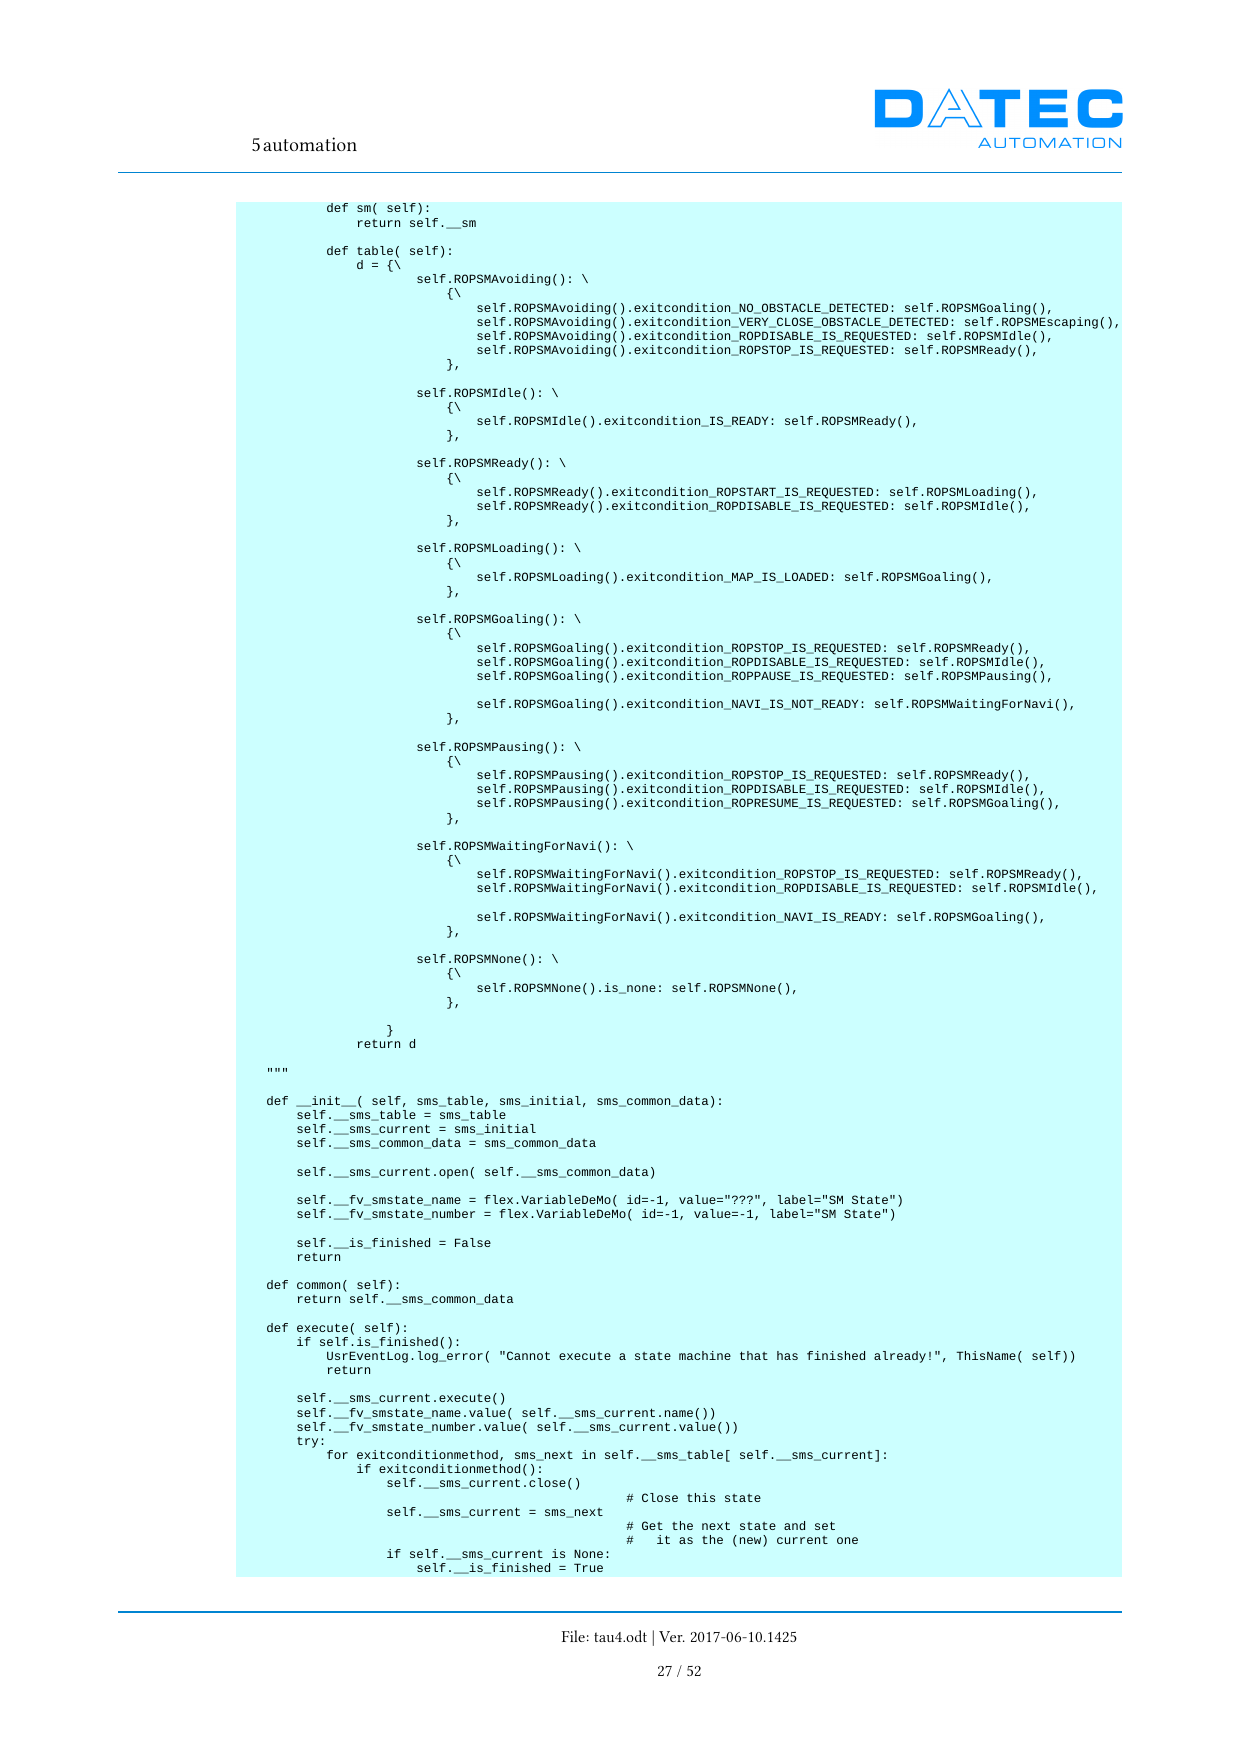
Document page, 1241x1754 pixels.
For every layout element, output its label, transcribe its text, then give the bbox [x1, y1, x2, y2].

text {\ [236, 627, 1122, 642]
text # it as the (new) current one [236, 1534, 1122, 1548]
text self.ROPSMPausing().exitcondition_ROPSTOP_IS_REQUESTED: self.ROPSMReady(), [236, 769, 1122, 783]
text self.ROPSMAvoiding().exitcondition_VERY_CLOSE_OBSTACLE_DETECTED: self.ROPSMEscaping(), [236, 316, 1122, 330]
text self.ROPSMIdle().exitcondition_IS_READY: self.ROPSMReady(), [236, 415, 1122, 429]
text }, [236, 812, 1122, 826]
text def __init__( self, sms_table, sms_initial, sms_common_data): [236, 1095, 1122, 1109]
text try: [236, 1435, 1122, 1449]
text self.__is_finished = True [236, 1562, 1122, 1577]
text self.__fv_smstate_number = flex.VariableDeMo( id=-1, value=-1, label="SM State") [236, 1208, 1122, 1222]
text }, [236, 712, 1122, 727]
text }, [236, 925, 1122, 939]
text self.ROPSMGoaling().exitcondition_ROPDISABLE_IS_REQUESTED: self.ROPSMIdle(), [236, 656, 1122, 670]
text self.ROPSMWaitingForNavi().exitcondition_NAVI_IS_READY: self.ROPSMGoaling(), [236, 911, 1122, 925]
text self.ROPSMPausing(): \ [236, 741, 1122, 755]
text self.ROPSMGoaling().exitcondition_ROPSTOP_IS_REQUESTED: self.ROPSMReady(), [236, 642, 1122, 656]
text {\ [236, 755, 1122, 769]
text # Get the next state and set [236, 1520, 1122, 1534]
text return d [236, 1038, 1122, 1052]
text } [236, 1024, 1122, 1038]
text {\ [236, 401, 1122, 415]
text }, [236, 514, 1122, 528]
text return [236, 1364, 1122, 1378]
text self.ROPSMReady(): \ [236, 457, 1122, 472]
text self.ROPSMNone().is_none: self.ROPSMNone(), [236, 982, 1122, 996]
text self.ROPSMNone(): \ [236, 953, 1122, 967]
text self.ROPSMAvoiding().exitcondition_NO_OBSTACLE_DETECTED: self.ROPSMGoaling(), [236, 302, 1122, 316]
text self.ROPSMWaitingForNavi().exitcondition_ROPDISABLE_IS_REQUESTED: self.ROPSMIdle(), [236, 882, 1122, 897]
text self.__is_finished = False [236, 1237, 1122, 1251]
text self.ROPSMReady().exitcondition_ROPDISABLE_IS_REQUESTED: self.ROPSMIdle(), [236, 500, 1122, 514]
text }, [236, 429, 1122, 443]
text d = {\ [236, 259, 1122, 273]
text if exitconditionmethod(): [236, 1463, 1122, 1477]
text self.ROPSMGoaling(): \ [236, 613, 1122, 627]
text self.__sms_current = sms_next [236, 1506, 1122, 1520]
text self.ROPSMIdle(): \ [236, 387, 1122, 401]
text {\ [236, 967, 1122, 982]
text self.ROPSMWaitingForNavi(): \ [236, 840, 1122, 854]
text def execute( self): [236, 1322, 1122, 1336]
text self.__fv_smstate_name = flex.VariableDeMo( id=-1, value="???", label="SM State") [236, 1194, 1122, 1208]
text return [236, 1251, 1122, 1265]
text self.__sms_common_data = sms_common_data [236, 1137, 1122, 1152]
text self.ROPSMAvoiding().exitcondition_ROPDISABLE_IS_REQUESTED: self.ROPSMIdle(), [236, 330, 1122, 344]
text {\ [236, 557, 1122, 571]
text for exitconditionmethod, sms_next in self.__sms_table[ self.__sms_current]: [236, 1449, 1122, 1463]
text self.ROPSMReady().exitcondition_ROPSTART_IS_REQUESTED: self.ROPSMLoading(), [236, 486, 1122, 500]
text def sm( self): [236, 202, 1122, 217]
text def common( self): [236, 1279, 1122, 1293]
text self.ROPSMGoaling().exitcondition_NAVI_IS_NOT_READY: self.ROPSMWaitingForNavi(), [236, 698, 1122, 712]
text if self.__sms_current is None: [236, 1548, 1122, 1562]
text self.__sms_current.close() [236, 1477, 1122, 1492]
text # Close this state [236, 1492, 1122, 1506]
text self.__sms_table = sms_table [236, 1109, 1122, 1123]
text self.__sms_current.execute() [236, 1392, 1122, 1407]
text self.ROPSMLoading(): \ [236, 542, 1122, 557]
text }, [236, 585, 1122, 599]
text self.__sms_current.open( self.__sms_common_data) [236, 1166, 1122, 1180]
text self.__sms_current = sms_initial [236, 1123, 1122, 1137]
text return self.__sm [236, 217, 1122, 231]
text }, [236, 358, 1122, 372]
text {\ [236, 287, 1122, 302]
text return self.__sms_common_data [236, 1293, 1122, 1307]
text """ [236, 1067, 1122, 1081]
text UsrEventLog.log_error( "Cannot execute a state machine that has finished already!", ThisName( self)) [236, 1350, 1122, 1364]
text self.ROPSMWaitingForNavi().exitcondition_ROPSTOP_IS_REQUESTED: self.ROPSMReady(), [236, 868, 1122, 882]
text self.__fv_smstate_name.value( self.__sms_current.name()) [236, 1407, 1122, 1421]
text self.ROPSMPausing().exitcondition_ROPRESUME_IS_REQUESTED: self.ROPSMGoaling(), [236, 797, 1122, 812]
text self.ROPSMLoading().exitcondition_MAP_IS_LOADED: self.ROPSMGoaling(), [236, 571, 1122, 585]
text }, [236, 996, 1122, 1010]
text self.ROPSMPausing().exitcondition_ROPDISABLE_IS_REQUESTED: self.ROPSMIdle(), [236, 783, 1122, 797]
text self.ROPSMAvoiding(): \ [236, 273, 1122, 287]
text self.ROPSMGoaling().exitcondition_ROPPAUSE_IS_REQUESTED: self.ROPSMPausing(), [236, 670, 1122, 684]
text {\ [236, 854, 1122, 868]
text if self.is_finished(): [236, 1336, 1122, 1350]
picture [874, 88, 1123, 148]
text {\ [236, 472, 1122, 486]
text self.__fv_smstate_number.value( self.__sms_current.value()) [236, 1421, 1122, 1435]
text self.ROPSMAvoiding().exitcondition_ROPSTOP_IS_REQUESTED: self.ROPSMReady(), [236, 344, 1122, 358]
text def table( self): [236, 245, 1122, 259]
